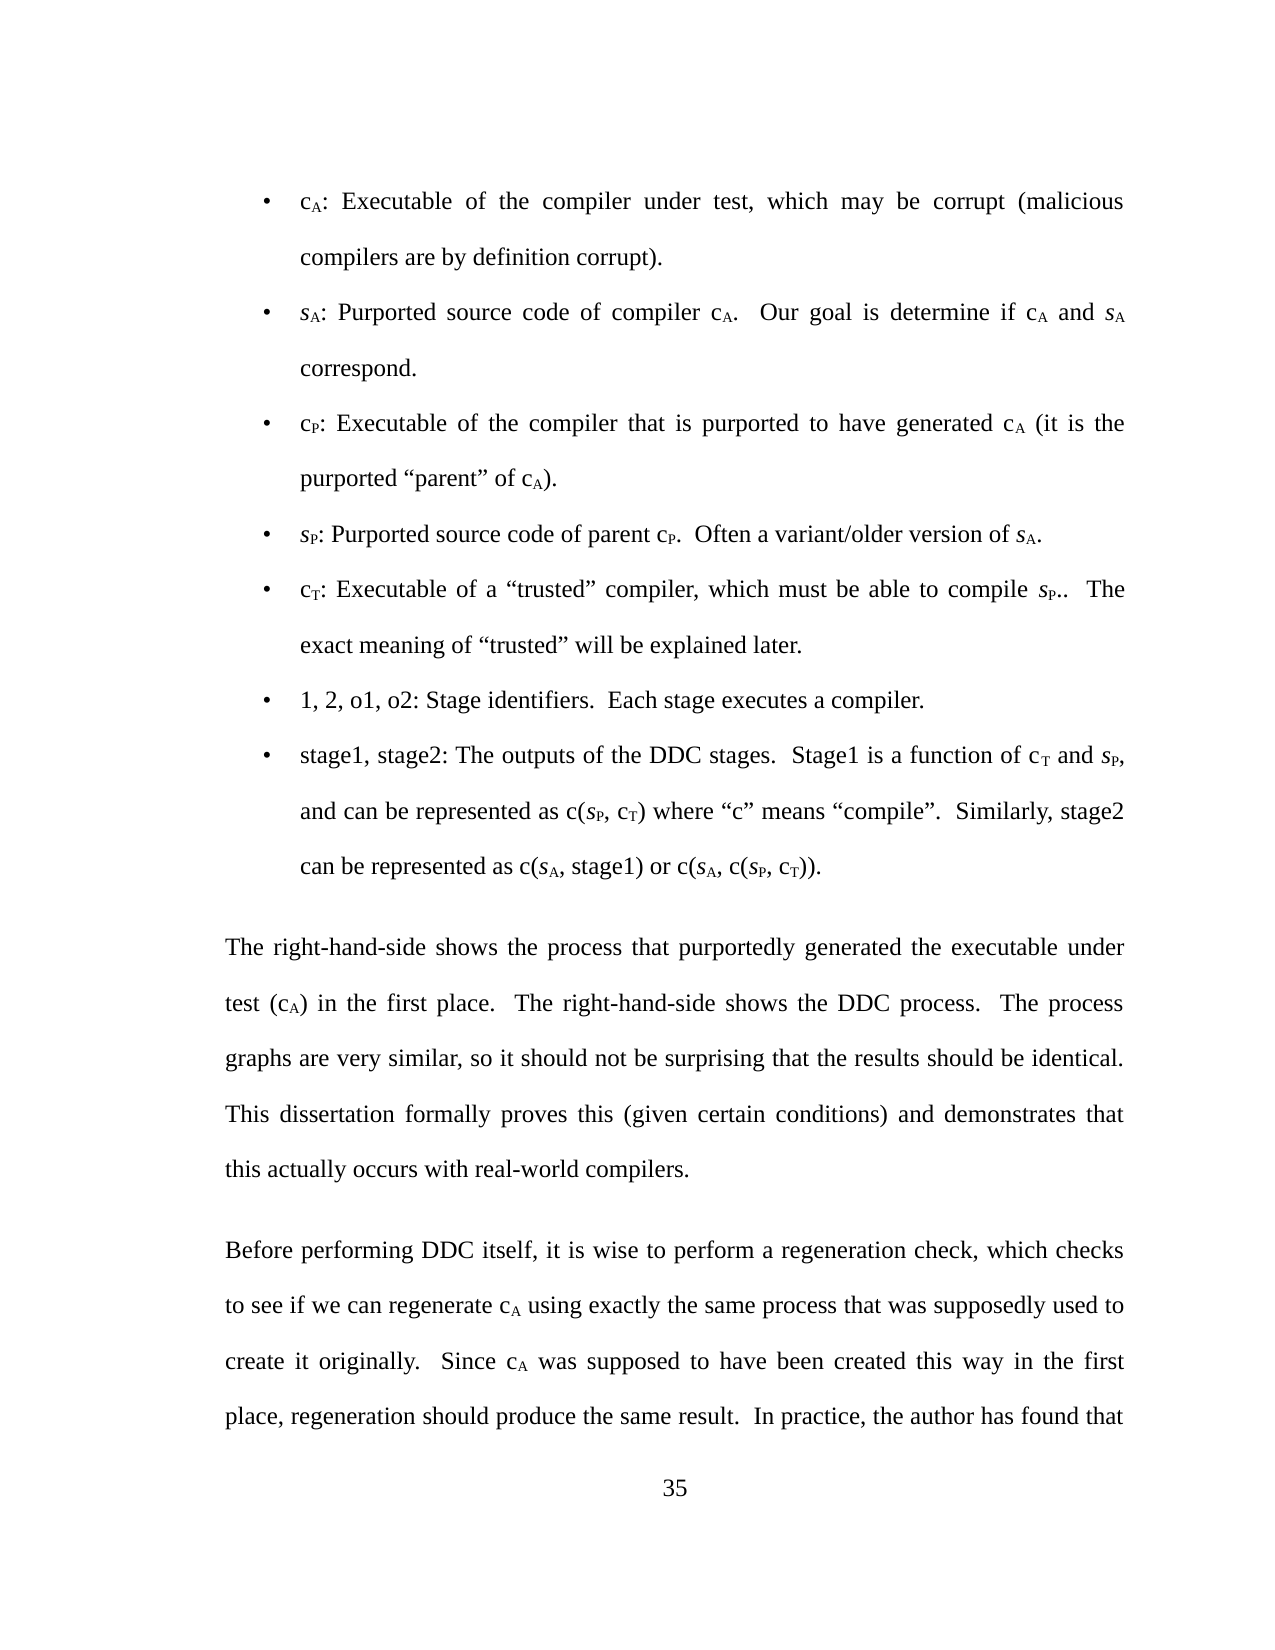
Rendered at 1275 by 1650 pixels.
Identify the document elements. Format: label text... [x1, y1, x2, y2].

text Before performing DDC itself, it is wise to perform a regeneration check, which checks to see if we can regenerate cA using exactly the same process that was supposedly used to create it originally. Since cA was supposed to have been created this way in the first place, regeneration should produce the same result. In practice, the author has found that [225, 1236, 1125, 1430]
list sP: Purported source code of parent cP. Often a variant/older version of sA. [262, 520, 1125, 548]
list cT: Executable of a “trusted” compiler, which must be able to compile sP.. The exact meaning of “trusted” will be explained later. [262, 575, 1125, 658]
list 1, 2, o1, o2: Stage identifiers. Each stage executes a compiler. [262, 686, 1125, 714]
list stage1, stage2: The outputs of the DDC stages. Stage1 is a function of cT and sP, and can be represented as c(sP, cT) where “c” means “compile”. Similarly, stage2 can be represented as c(sA, stage1) or c(sA, c(sP, cT)). [262, 742, 1125, 880]
list cA: Executable of the compiler under test, which may be corrupt (malicious compilers are by definition corrupt). [262, 187, 1125, 271]
list sA: Purported source code of compiler cA. Our goal is determine if cA and sA correspond. [262, 298, 1125, 381]
list cP: Executable of the compiler that is purported to have generated cA (it is the purported “parent” of cA). [262, 409, 1125, 492]
text The right-hand-side shows the process that purportedly generated the executable under test (cA) in the first place. The right-hand-side shows the DDC process. The process graphs are very similar, so it should not be surprising that the results should be identical. This dissertation formally proves this (given certain conditions) and demonstrates that this actually occurs with real-world compilers. [225, 933, 1125, 1183]
